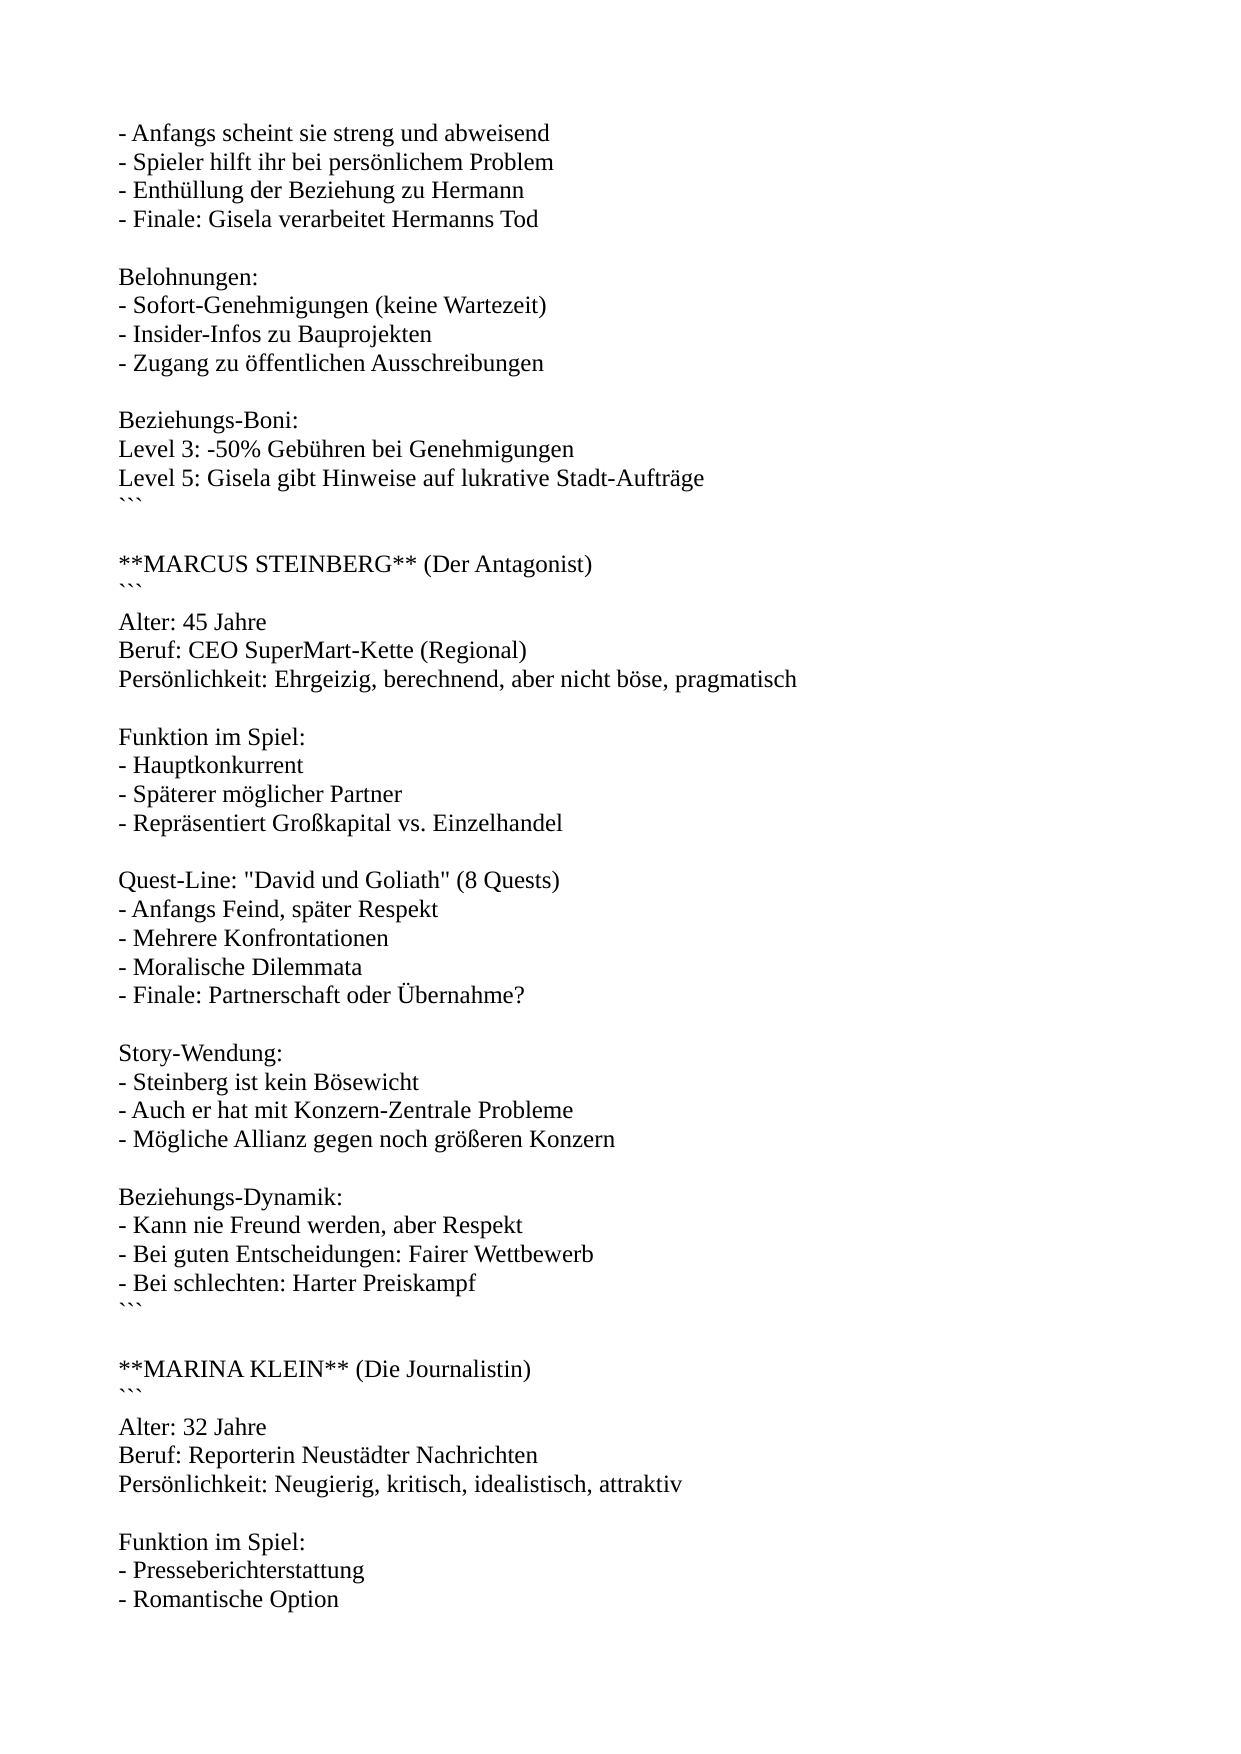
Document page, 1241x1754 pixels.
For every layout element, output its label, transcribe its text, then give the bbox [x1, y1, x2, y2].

text - Anfangs scheint sie streng und abweisend - Spieler hilft ihr bei persönlichem Problem - Enthüllung der Beziehung zu Hermann - Finale: Gisela verarbeitet Hermanns Tod Belohnungen: - Sofort-Genehmigungen (keine Wartezeit) - Insider-Infos zu Bauprojekten - Zugang zu öffentlichen Ausschreibungen Beziehungs-Boni: Level 3: -50% Gebühren bei Genehmigungen Level 5: Gisela gibt Hinweise auf lukrative Stadt-Aufträge ``` **MARCUS STEINBERG** (Der Antagonist) ``` Alter: 45 Jahre Beruf: CEO SuperMart-Kette (Regional) Persönlichkeit: Ehrgeizig, berechnend, aber nicht böse, pragmatisch Funktion im Spiel: - Hauptkonkurrent - Späterer möglicher Partner - Repräsentiert Großkapital vs. Einzelhandel Quest-Line: "David und Goliath" (8 Quests) - Anfangs Feind, später Respekt - Mehrere Konfrontationen - Moralische Dilemmata - Finale: Partnerschaft oder Übernahme? Story-Wendung: - Steinberg ist kein Bösewicht - Auch er hat mit Konzern-Zentrale Probleme - Mögliche Allianz gegen noch größeren Konzern Beziehungs-Dynamik: - Kann nie Freund werden, aber Respekt - Bei guten Entscheidungen: Fairer Wettbewerb - Bei schlechten: Harter Preiskampf ``` **MARINA KLEIN** (Die Journalistin) ``` Alter: 32 Jahre Beruf: Reporterin Neustädter Nachrichten Persönlichkeit: Neugierig, kritisch, idealistisch, attraktiv Funktion im Spiel: - Presseberichterstattung - Romantische Option [118, 118, 1122, 1613]
